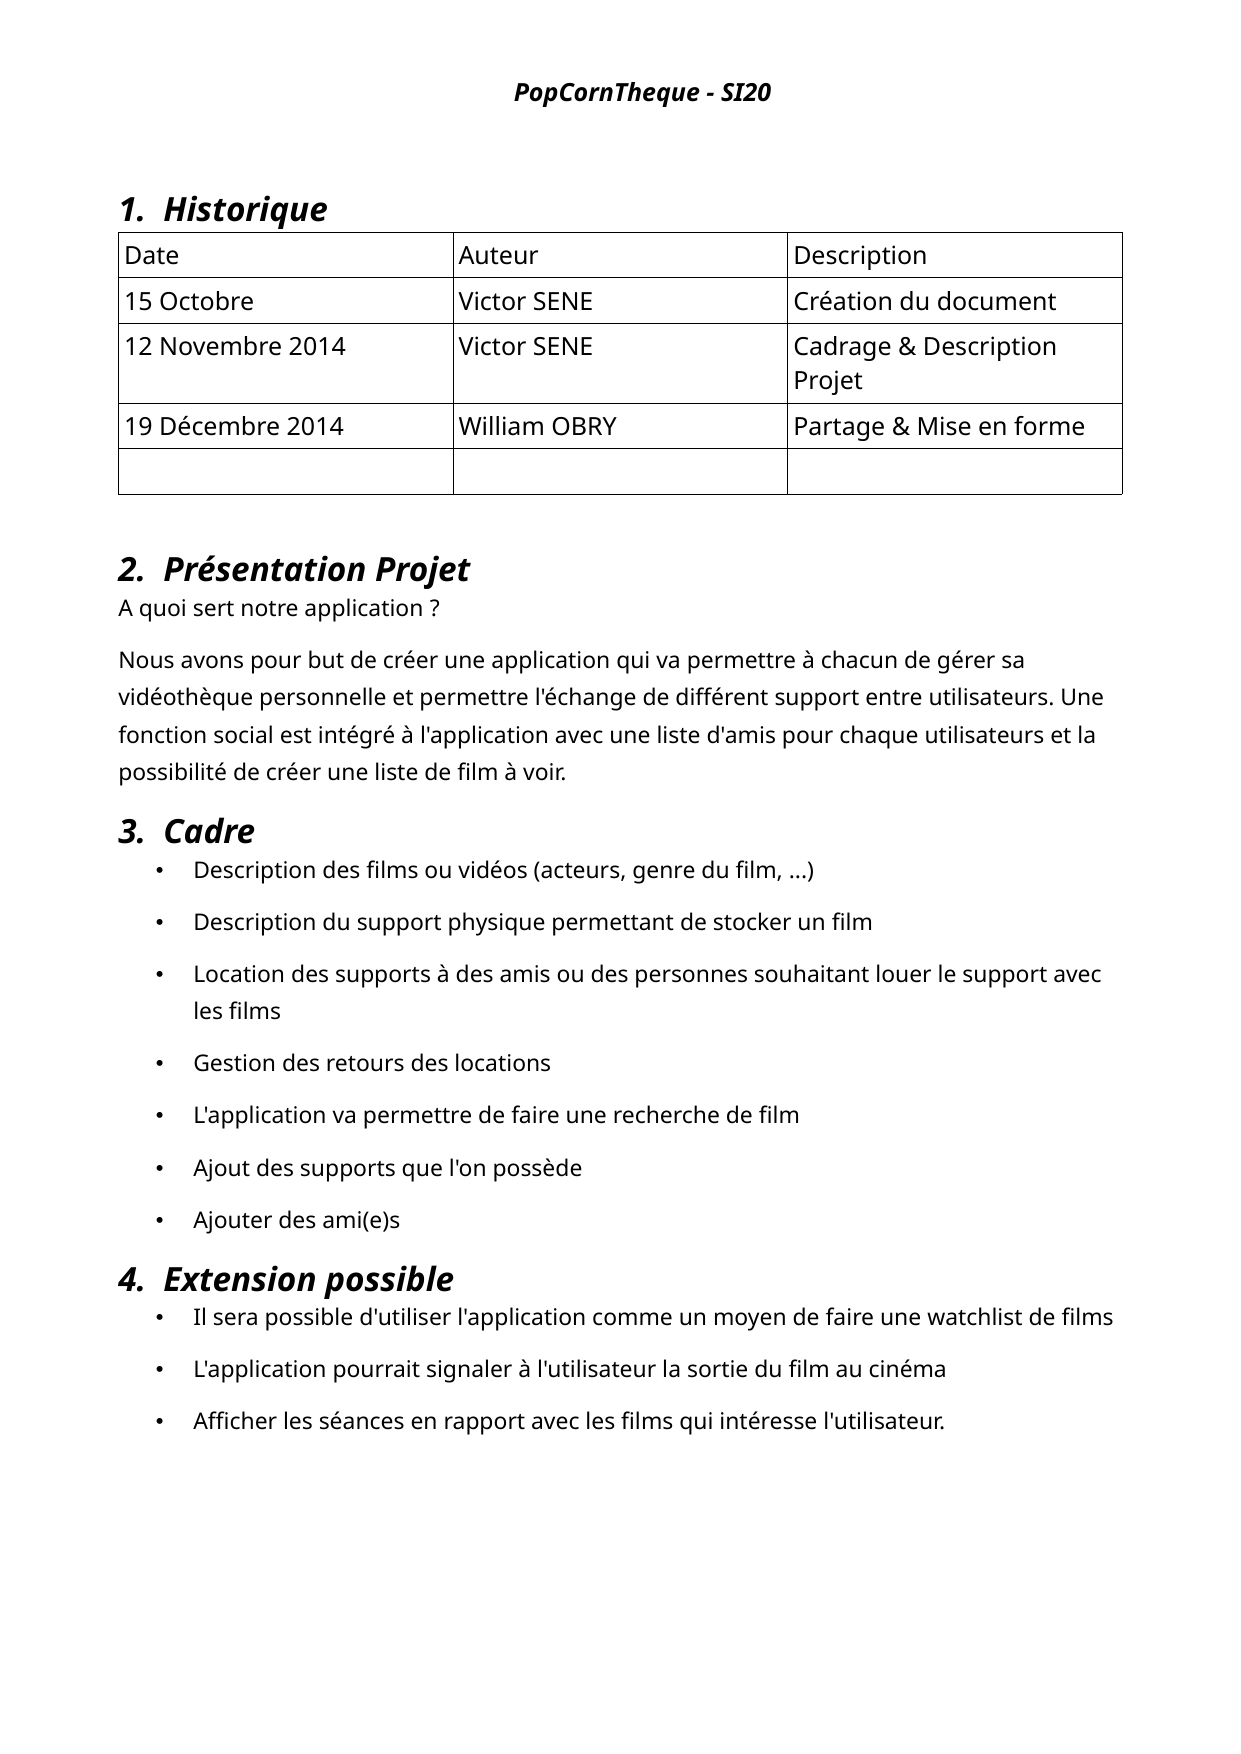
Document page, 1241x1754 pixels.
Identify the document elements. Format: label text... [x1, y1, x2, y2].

table_cell 15 Octobre [119, 278, 453, 323]
text A quoi sert notre application ? [118, 591, 1122, 623]
list Ajout des supports que l'on possède [156, 1151, 1122, 1183]
table_cell Victor SENE [454, 324, 787, 403]
table_cell Partage & Mise en forme [788, 404, 1122, 448]
table_cell 19 Décembre 2014 [119, 404, 453, 448]
table_header Date [119, 233, 453, 277]
list Location des supports à des amis ou des personnes souhaitant louer le support avec les films [156, 958, 1122, 1026]
text Nous avons pour but de créer une application qui va permettre à chacun de gérer sa vidéothèque personnelle et permettre l'échange de différent support entre utilisateurs. Une fonction social est intégré à l'application avec une liste d'amis pour chaque utilisateurs et la possibilité de créer une liste de film à voir. [118, 643, 1122, 787]
list Description du support physique permettant de stocker un film [156, 906, 1122, 937]
table_cell Création du document [788, 278, 1122, 323]
table_cell Cadrage & Description Projet [788, 324, 1122, 403]
table_cell Victor SENE [454, 278, 787, 323]
table_header Description [788, 233, 1122, 277]
subtitle Extension possible [118, 1256, 1122, 1301]
list L'application va permettre de faire une recherche de film [156, 1099, 1122, 1131]
list Description des films ou vidéos (acteurs, genre du film, ...) [156, 853, 1122, 885]
table_cell William OBRY [454, 404, 787, 448]
list Gestion des retours des locations [156, 1047, 1122, 1078]
subtitle Cadre [118, 808, 1122, 853]
table_cell 12 Novembre 2014 [119, 324, 453, 403]
list Il sera possible d'utiliser l'application comme un moyen de faire une watchlist de films [156, 1301, 1122, 1332]
table_cell [788, 449, 1122, 494]
list Ajouter des ami(e)s [156, 1203, 1122, 1235]
table_cell [119, 449, 453, 494]
subtitle Historique [118, 186, 1122, 232]
subtitle Présentation Projet [118, 546, 1122, 591]
table_cell [454, 449, 787, 494]
list L'application pourrait signaler à l'utilisateur la sortie du film au cinéma [156, 1353, 1122, 1384]
list Afficher les séances en rapport avec les films qui intéresse l'utilisateur. [156, 1405, 1122, 1436]
table_header Auteur [454, 233, 787, 277]
